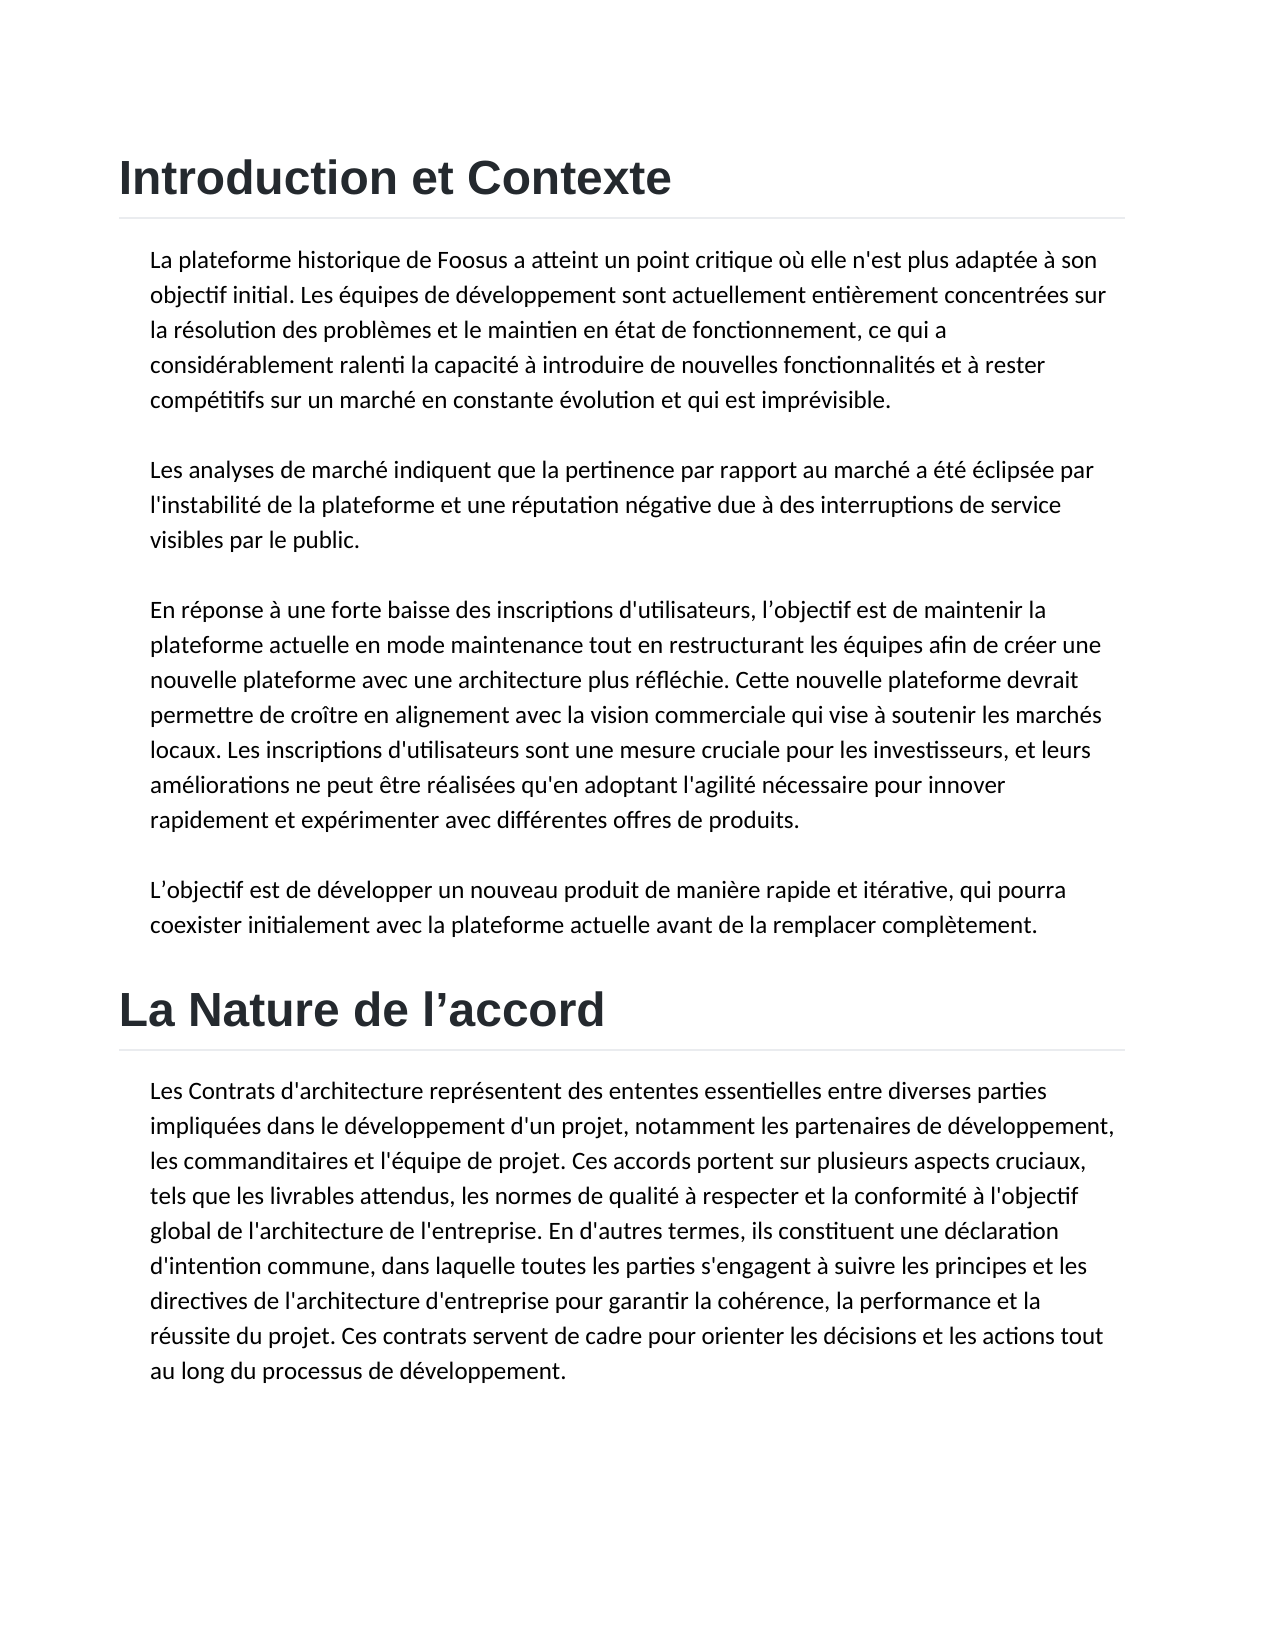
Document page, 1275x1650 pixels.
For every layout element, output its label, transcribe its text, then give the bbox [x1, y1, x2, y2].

text La plateforme historique de Foosus a atteint un point critique où elle n'est plus adaptée à son objectif initial. Les équipes de développement sont actuellement entièrement concentrées sur la résolution des problèmes et le maintien en état de fonctionnement, ce qui a considérablement ralenti la capacité à introduire de nouvelles fonctionnalités et à rester compétitifs sur un marché en constante évolution et qui est imprévisible. [150, 244, 1125, 414]
text L’objectif est de développer un nouveau produit de manière rapide et itérative, qui pourra coexister initialement avec la plateforme actuelle avant de la remplacer complètement. [150, 874, 1125, 939]
text Les analyses de marché indiquent que la pertinence par rapport au marché a été éclipsée par l'instabilité de la plateforme et une réputation négative due à des interruptions de service visibles par le public. [150, 454, 1125, 554]
subtitle Introduction et Contexte [119, 150, 1125, 217]
text Les Contrats d'architecture représentent des ententes essentielles entre diverses parties impliquées dans le développement d'un projet, notamment les partenaires de développement, les commanditaires et l'équipe de projet. Ces accords portent sur plusieurs aspects cruciaux, tels que les livrables attendus, les normes de qualité à respecter et la conformité à l'objectif global de l'architecture de l'entreprise. En d'autres termes, ils constituent une déclaration d'intention commune, dans laquelle toutes les parties s'engagent à suivre les principes et les directives de l'architecture d'entreprise pour garantir la cohérence, la performance et la réussite du projet. Ces contrats servent de cadre pour orienter les décisions et les actions tout au long du processus de développement. [150, 1076, 1125, 1386]
text En réponse à une forte baisse des inscriptions d'utilisateurs, l’objectif est de maintenir la plateforme actuelle en mode maintenance tout en restructurant les équipes afin de créer une nouvelle plateforme avec une architecture plus réfléchie. Cette nouvelle plateforme devrait permettre de croître en alignement avec la vision commerciale qui vise à soutenir les marchés locaux. Les inscriptions d'utilisateurs sont une mesure cruciale pour les investisseurs, et leurs améliorations ne peut être réalisées qu'en adoptant l'agilité nécessaire pour innover rapidement et expérimenter avec différentes offres de produits. [150, 594, 1125, 834]
subtitle La Nature de l’accord [119, 981, 1125, 1049]
